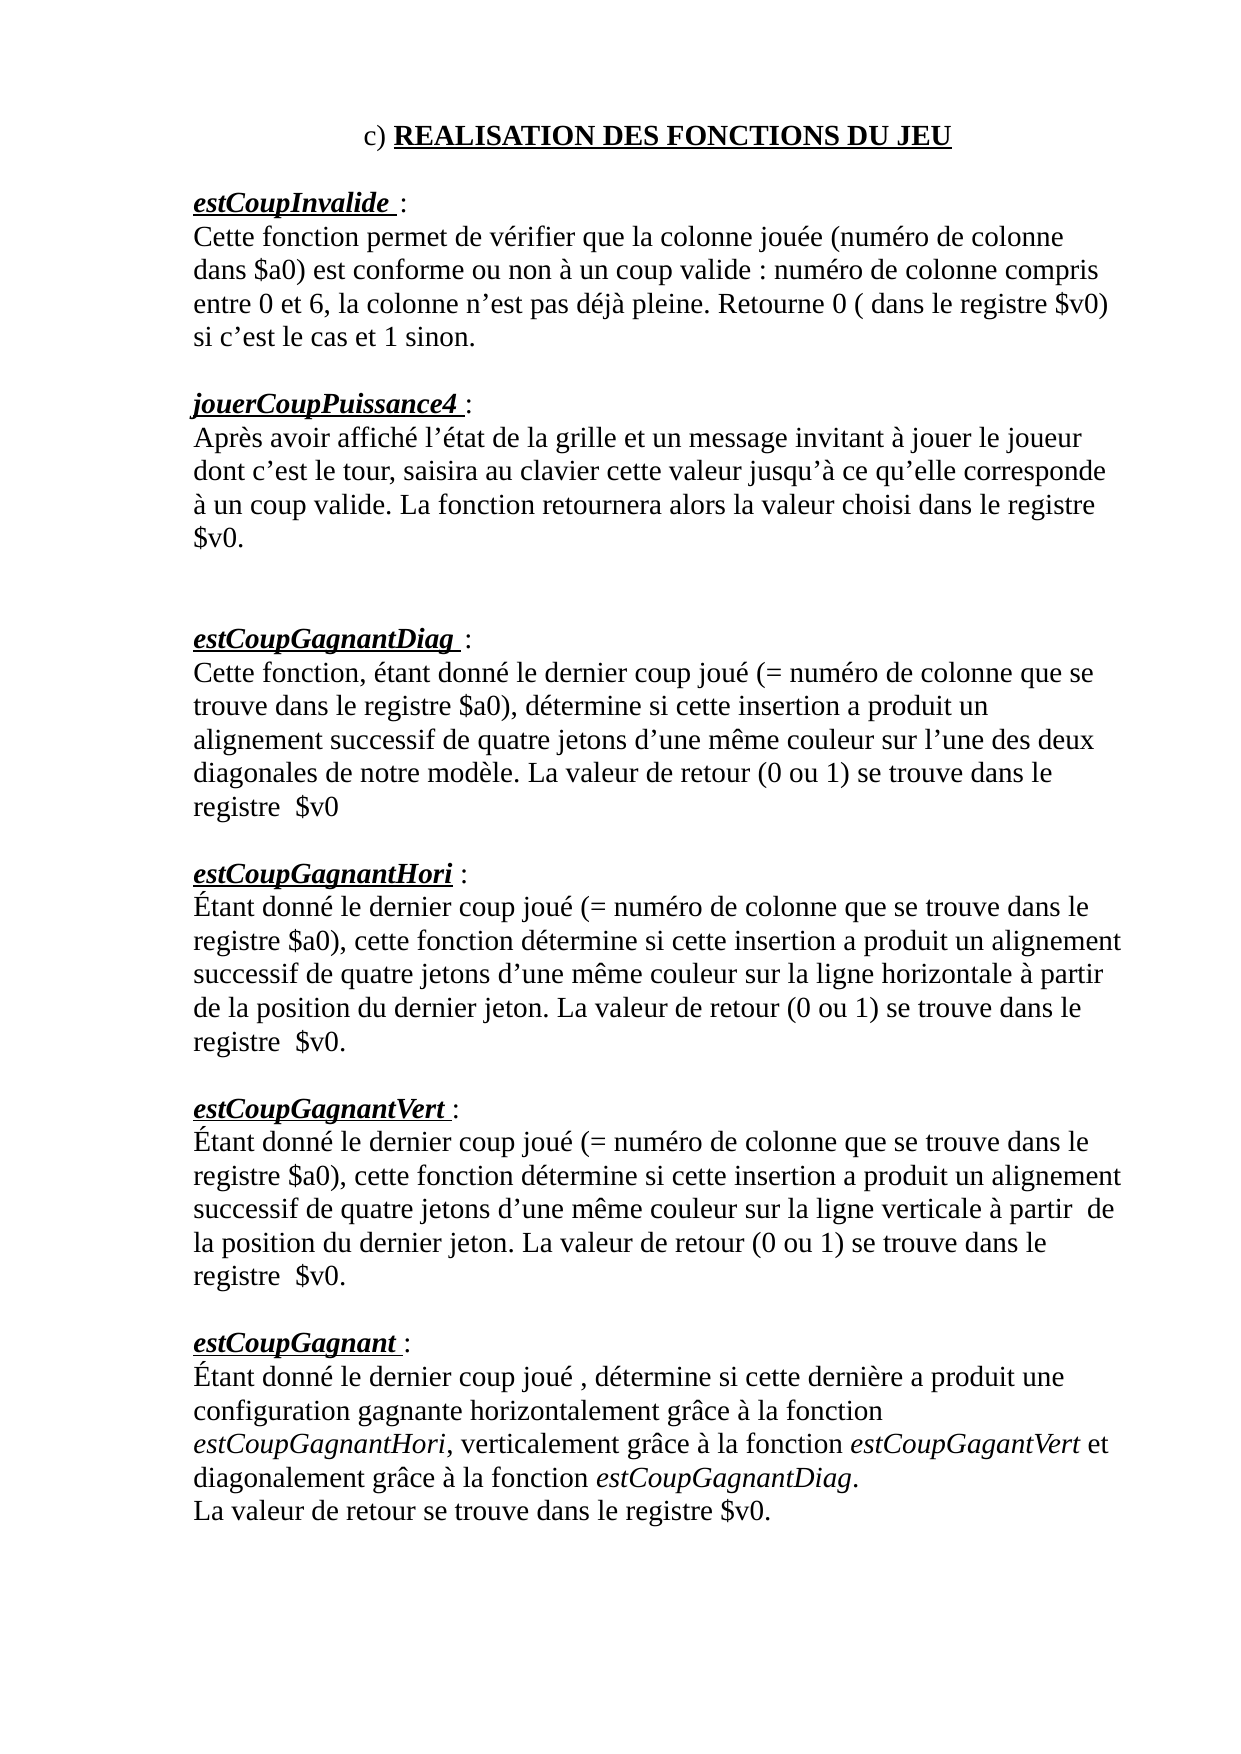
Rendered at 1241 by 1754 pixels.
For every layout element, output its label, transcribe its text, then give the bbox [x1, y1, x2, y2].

list estCoupInvalide : [156, 185, 1122, 219]
list c) REALISATION DES FONCTIONS DU JEU [156, 118, 1122, 152]
list estCoupGagnantVert : [156, 1091, 1122, 1124]
list La valeur de retour se trouve dans le registre $v0. [156, 1493, 1122, 1527]
list estCoupGagnantHori : [156, 856, 1122, 889]
list Après avoir affiché l’état de la grille et un message invitant à jouer le joueur dont c’est le tour, saisira au clavier cette valeur jusqu’à ce qu’elle corresponde à un coup valide. La fonction retournera alors la valeur choisi dans le registre $v0. [156, 420, 1122, 554]
list estCoupGagnantDiag : [156, 621, 1122, 655]
list Étant donné le dernier coup joué (= numéro de colonne que se trouve dans le registre $a0), cette fonction détermine si cette insertion a produit un alignement successif de quatre jetons d’une même couleur sur la ligne verticale à partir de la position du dernier jeton. La valeur de retour (0 ou 1) se trouve dans le registre $v0. [156, 1124, 1122, 1292]
list Étant donné le dernier coup joué , détermine si cette dernière a produit une configuration gagnante horizontalement grâce à la fonction estCoupGagnantHori, verticalement grâce à la fonction estCoupGagantVert et diagonalement grâce à la fonction estCoupGagnantDiag. [156, 1359, 1122, 1493]
list estCoupGagnant : [156, 1326, 1122, 1359]
list Étant donné le dernier coup joué (= numéro de colonne que se trouve dans le registre $a0), cette fonction détermine si cette insertion a produit un alignement successif de quatre jetons d’une même couleur sur la ligne horizontale à partir de la position du dernier jeton. La valeur de retour (0 ou 1) se trouve dans le registre $v0. [156, 889, 1122, 1057]
list Cette fonction permet de vérifier que la colonne jouée (numéro de colonne dans $a0) est conforme ou non à un coup valide : numéro de colonne compris entre 0 et 6, la colonne n’est pas déjà pleine. Retourne 0 ( dans le registre $v0) si c’est le cas et 1 sinon. [156, 219, 1122, 353]
list jouerCoupPuissance4 : [156, 386, 1122, 420]
list Cette fonction, étant donné le dernier coup joué (= numéro de colonne que se trouve dans le registre $a0), détermine si cette insertion a produit un alignement successif de quatre jetons d’une même couleur sur l’une des deux diagonales de notre modèle. La valeur de retour (0 ou 1) se trouve dans le registre $v0 [156, 655, 1122, 822]
